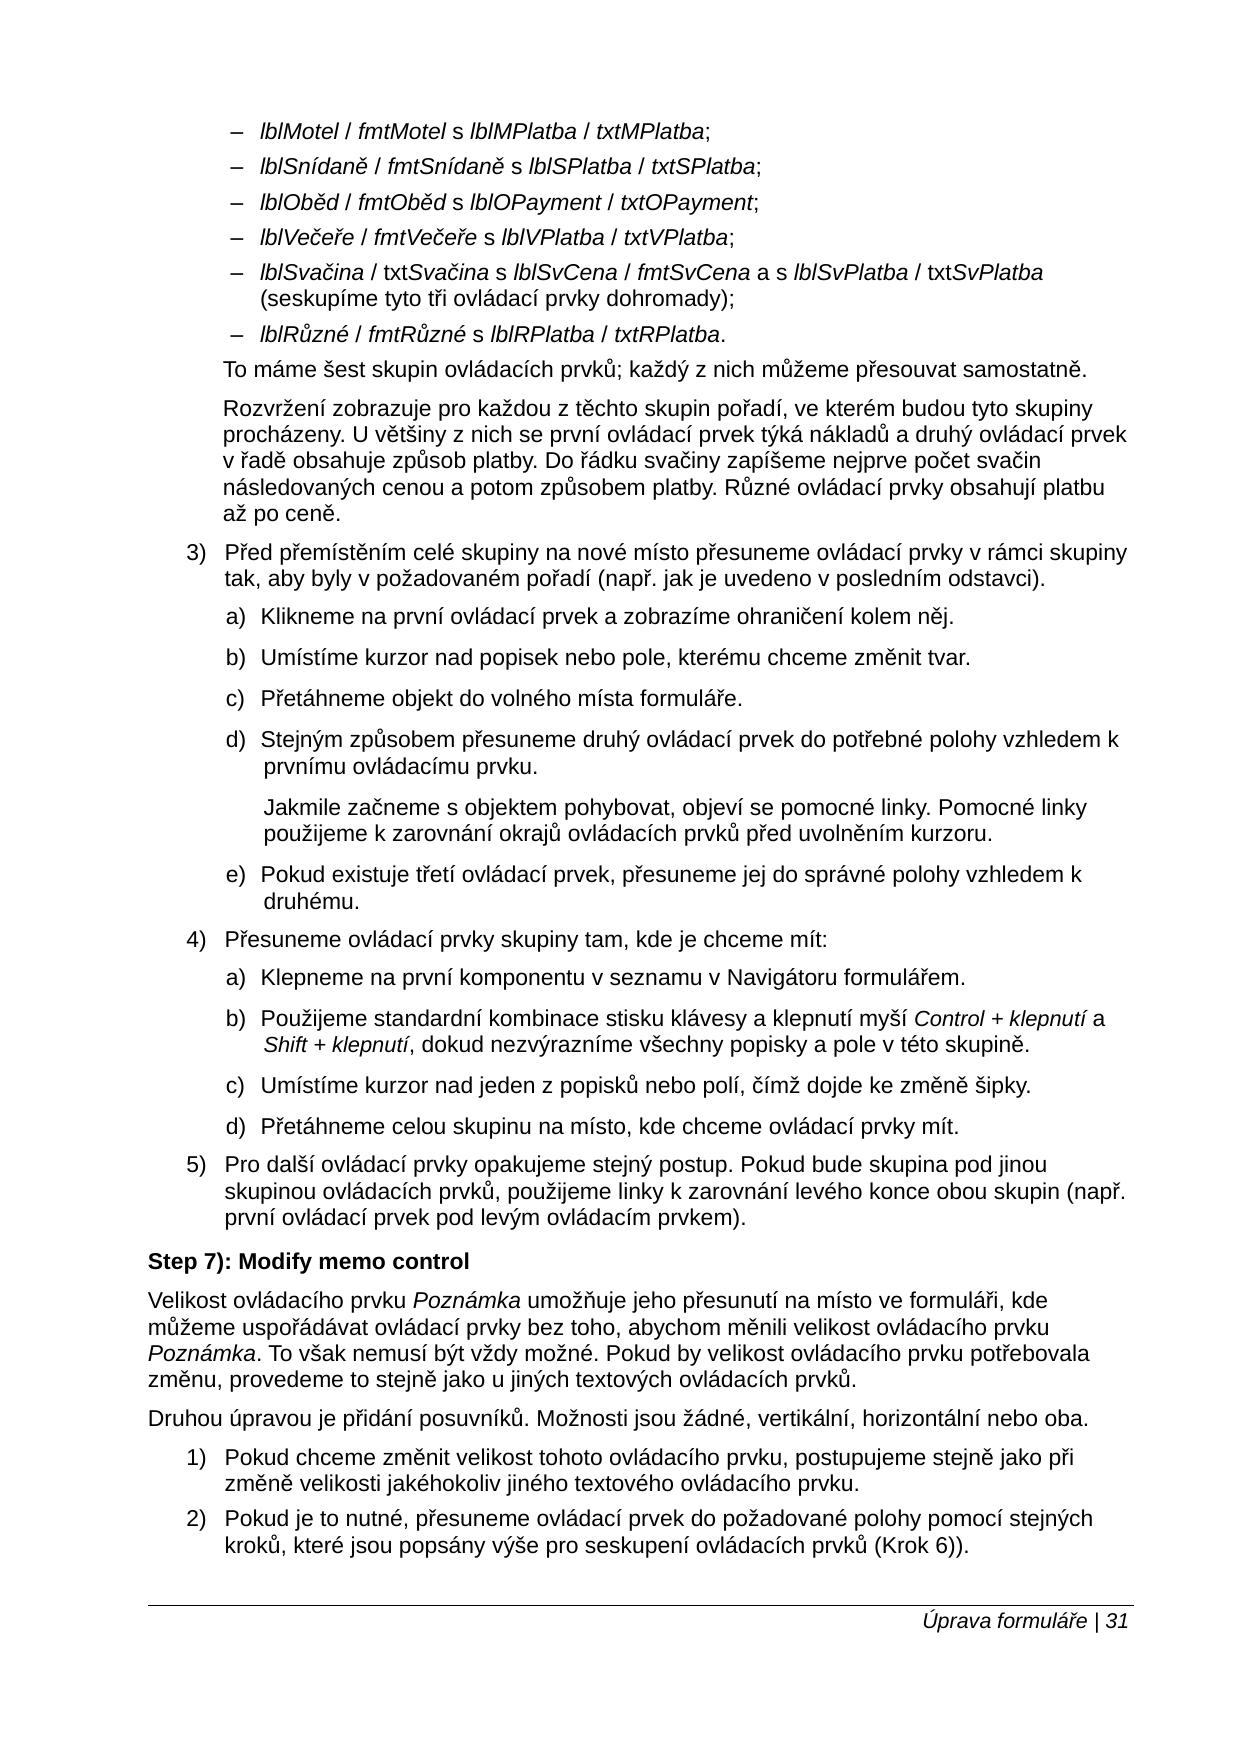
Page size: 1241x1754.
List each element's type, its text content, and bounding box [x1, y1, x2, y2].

list lblSnídaně / fmtSnídaně s lblSPlatba / txtSPlatba; [230, 153, 1134, 180]
text Velikost ovládacího prvku Poznámka umožňuje jeho přesunutí na místo ve formuláři, kde můžeme uspořádávat ovládací prvky bez toho, abychom měnili velikost ovládacího prvku Poznámka. To však nemusí být vždy možné. Pokud by velikost ovládacího prvku potřebovala změnu, provedeme to stejně jako u jiných textových ovládacích prvků. [148, 1287, 1134, 1392]
list lblOběd / fmtOběd s lblOPayment / txtOPayment; [230, 188, 1134, 215]
list Klikneme na první ovládací prvek a zobrazíme ohraničení kolem něj. [223, 600, 1134, 633]
text Druhou úpravou je přidání posuvníků. Možnosti jsou žádné, vertikální, horizontální nebo oba. [148, 1405, 1134, 1431]
list lblSvačina / txtSvačina s lblSvCena / fmtSvCena a s lblSvPlatba / txtSvPlatba (seskupíme tyto tři ovládací prvky dohromady); [230, 259, 1134, 312]
list Klepneme na první komponentu v seznamu v Navigátoru formulářem. [223, 961, 1134, 993]
list Pokud je to nutné, přesuneme ovládací prvek do požadované polohy pomocí stejných kroků, které jsou popsány výše pro seskupení ovládacích prvků (Krok 6). [207, 1505, 1134, 1558]
list lblMotel / fmtMotel s lblMPlatba / txtMPlatba; [230, 118, 1134, 144]
list Pokud existuje třetí ovládací prvek, přesuneme jej do správné polohy vzhledem k druhému. [223, 858, 1134, 917]
list Přesuneme ovládací prvky skupiny tam, kde je chceme mít: [207, 926, 1134, 952]
list Použijeme standardní kombinace stisku klávesy a klepnutí myší Control + klepnutí a Shift + klepnutí, dokud nezvýrazníme všechny popisky a pole v této skupině. [223, 1002, 1134, 1061]
list Pro další ovládací prvky opakujeme stejný postup. Pokud bude skupina pod jinou skupinou ovládacích prvků, použijeme linky k zarovnání levého konce obou skupin (např. první ovládací prvek pod levým ovládacím prvkem). [207, 1151, 1134, 1231]
text Rozvržení zobrazuje pro každou z těchto skupin pořadí, ve kterém budou tyto skupiny procházeny. U většiny z nich se první ovládací prvek týká nákladů a druhý ovládací prvek v řadě obsahuje způsob platby. Do řádku svačiny zapíšeme nejprve počet svačin následovaných cenou a potom způsobem platby. Různé ovládací prvky obsahují platbu až po ceně. [223, 394, 1134, 526]
list Umístíme kurzor nad popisek nebo pole, kterému chceme změnit tvar. [223, 641, 1134, 674]
list Jakmile začneme s objektem pohybovat, objeví se pomocné linky. Pomocné linky použijeme k zarovnání okrajů ovládacích prvků před uvolněním kurzoru. [223, 791, 1134, 849]
list Před přemístěním celé skupiny na nové místo přesuneme ovládací prvky v rámci skupiny tak, aby byly v požadovaném pořadí (např. jak je uvedeno v posledním odstavci). [207, 539, 1134, 592]
text To máme šest skupin ovládacích prvků; každý z nich můžeme přesouvat samostatně. [223, 356, 1134, 382]
list Přetáhneme objekt do volného místa formuláře. [223, 682, 1134, 715]
list lblRůzné / fmtRůzné s lblRPlatba / txtRPlatba. [230, 321, 1134, 347]
list lblVečeře / fmtVečeře s lblVPlatba / txtVPlatba; [230, 224, 1134, 250]
list Umístíme kurzor nad jeden z popisků nebo polí, čímž dojde ke změně šipky. [223, 1069, 1134, 1102]
list Přetáhneme celou skupinu na místo, kde chceme ovládací prvky mít. [223, 1110, 1134, 1143]
text Step 7: Modify memo control [148, 1248, 1134, 1274]
list Pokud chceme změnit velikost tohoto ovládacího prvku, postupujeme stejně jako při změně velikosti jakéhokoliv jiného textového ovládacího prvku. [207, 1444, 1134, 1497]
list Stejným způsobem přesuneme druhý ovládací prvek do potřebné polohy vzhledem k prvnímu ovládacímu prvku. [223, 723, 1134, 782]
